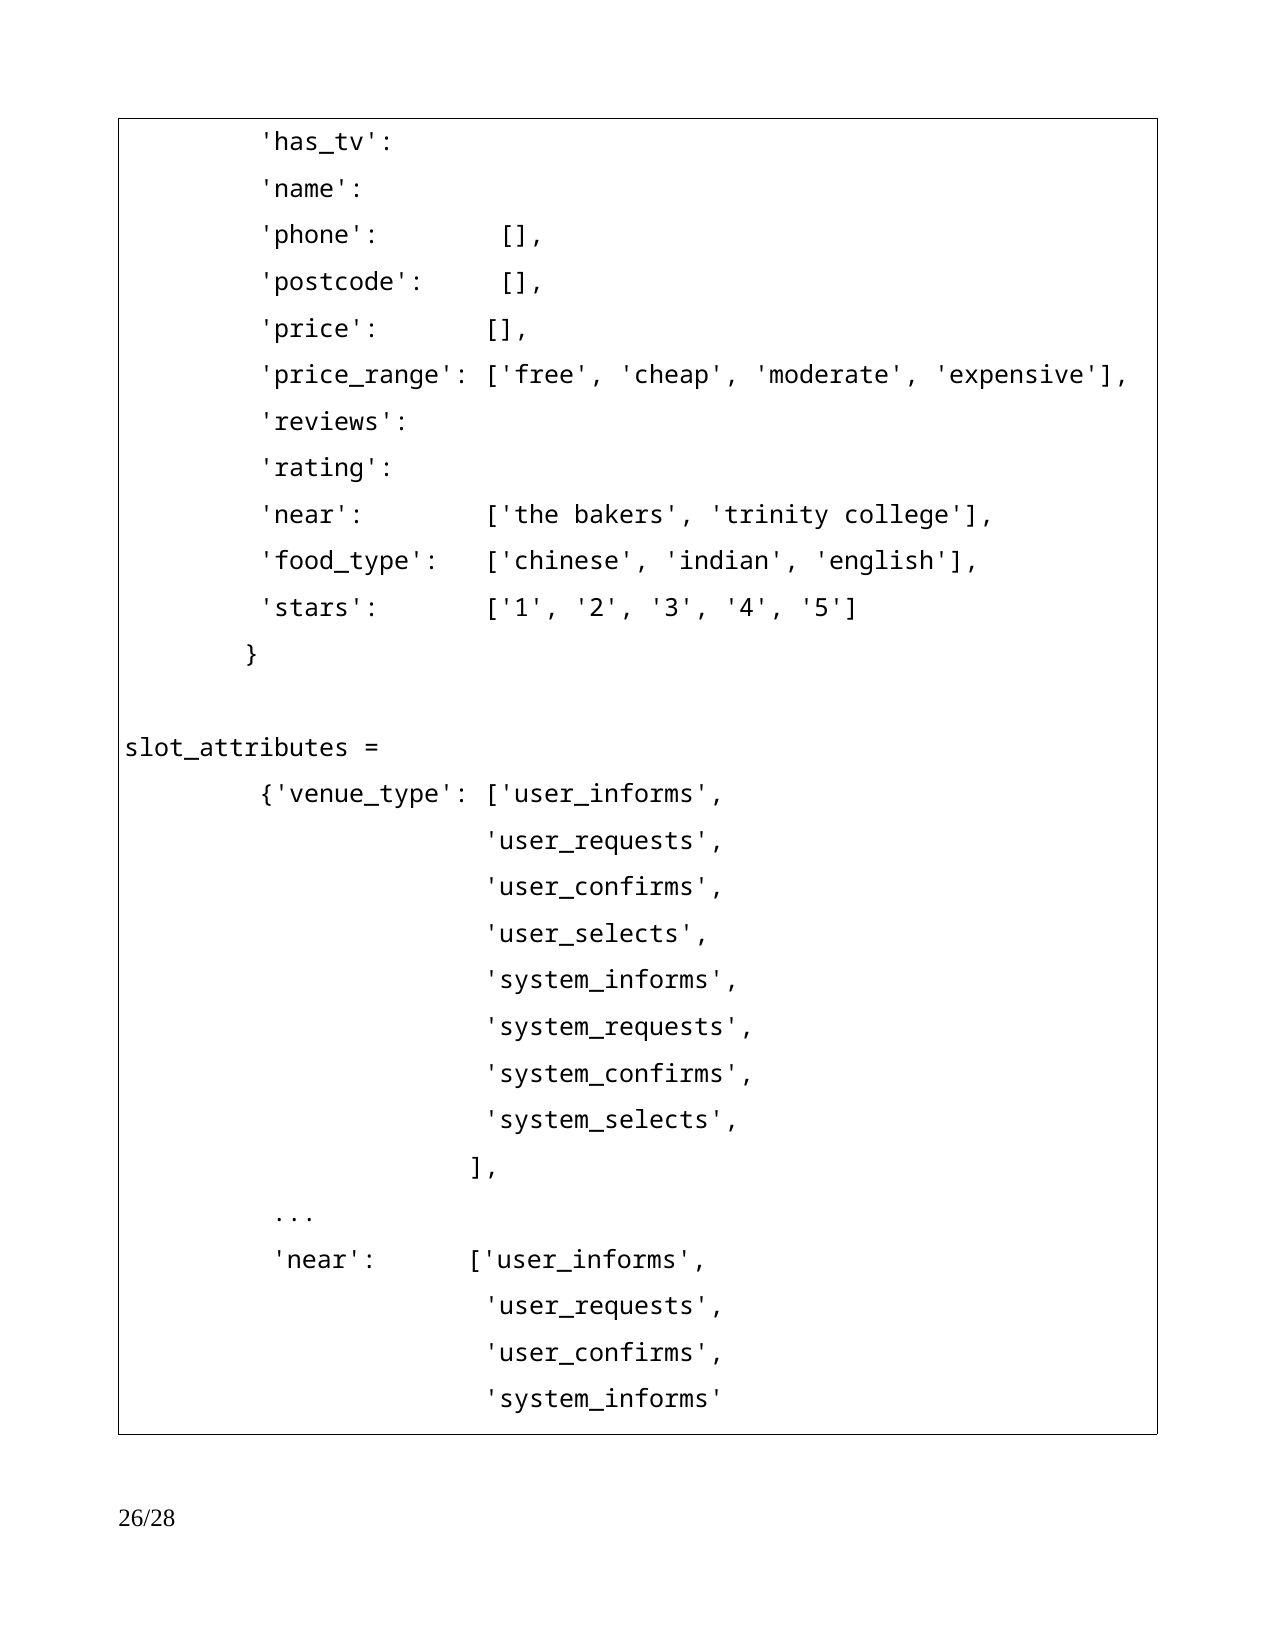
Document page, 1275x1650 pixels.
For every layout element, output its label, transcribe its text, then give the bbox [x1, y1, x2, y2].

table_header 'has_tv': 'name': 'phone': [], 'postcode': [], 'price': [], 'price_range': ['free', 'cheap', 'moderate', 'expensive'], 'reviews': 'rating': 'near': ['the bakers', 'trinity college'], 'food_type': ['chinese', 'indian', 'english'], 'stars': ['1', '2', '3', '4', '5'] } slot_attributes = {'venue_type': ['user_informs', 'user_requests', 'user_confirms', 'user_selects', 'system_informs', 'system_requests', 'system_confirms', 'system_selects', ], ... 'near': ['user_informs', 'user_requests', 'user_confirms', 'system_informs' [119, 119, 1157, 1433]
